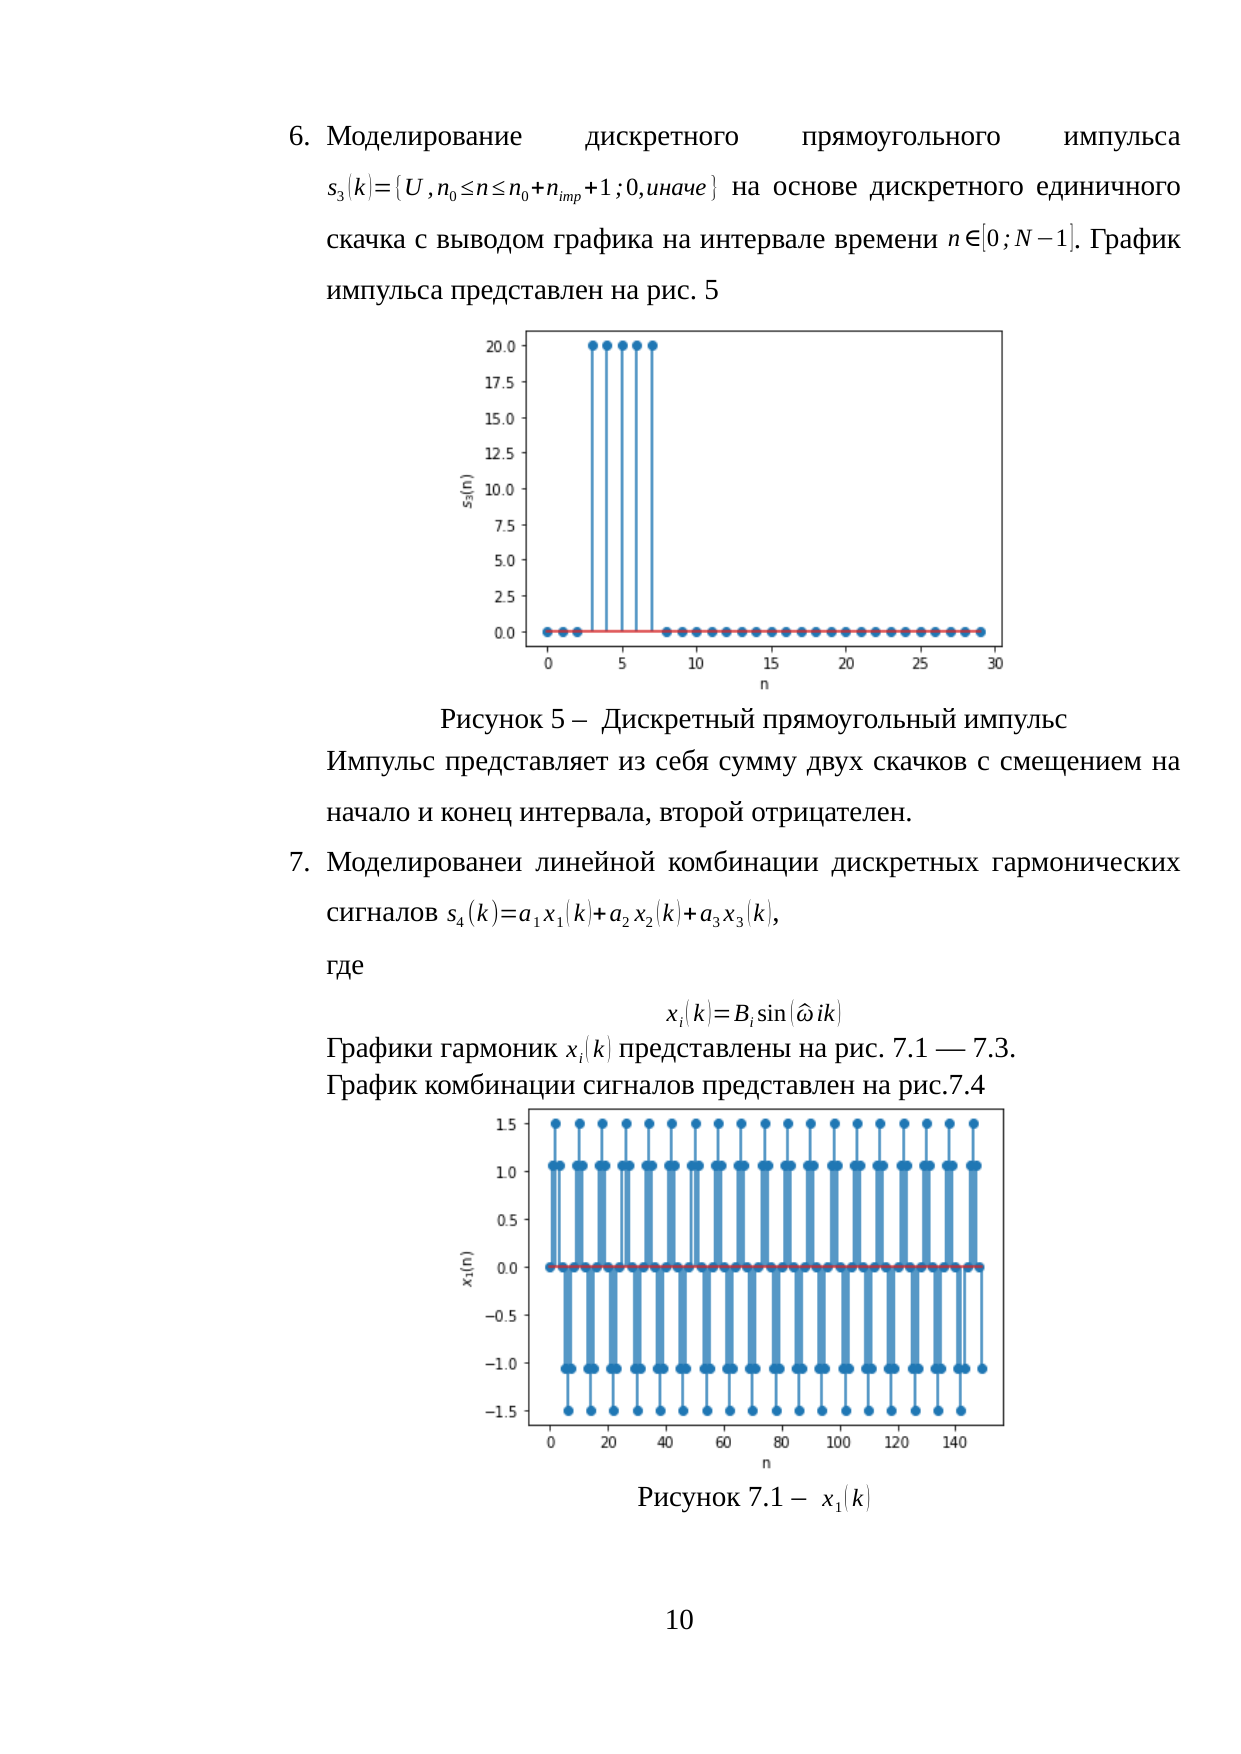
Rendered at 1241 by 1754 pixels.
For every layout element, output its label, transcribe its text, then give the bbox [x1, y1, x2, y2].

list Импульс представляет из себя сумму двух скачков с смещением на начало и конец интервала, второй отрицателен. [288, 743, 1181, 827]
list Рисунок 5 – Дискретный прямоугольный импульс [288, 412, 1181, 734]
list Моделированеи линейной комбинации дискретных гармонических сигналов , [288, 844, 1181, 931]
list Рисунок 7.1 – [288, 1191, 1181, 1516]
picture [449, 322, 1013, 701]
list График комбинации сигналов представлен на рис.7.4 [288, 1067, 1181, 1101]
list Графики гармоник представлены на рис. 7.1 — 7.3. [288, 1031, 1181, 1067]
list где [288, 947, 1181, 981]
picture [449, 1100, 1013, 1480]
list Моделирование дискретного прямоугольного импульса на основе дискретного единичного скачка с выводом графика на интервале времени . График импульса представлен на рис. 5 [288, 118, 1181, 305]
